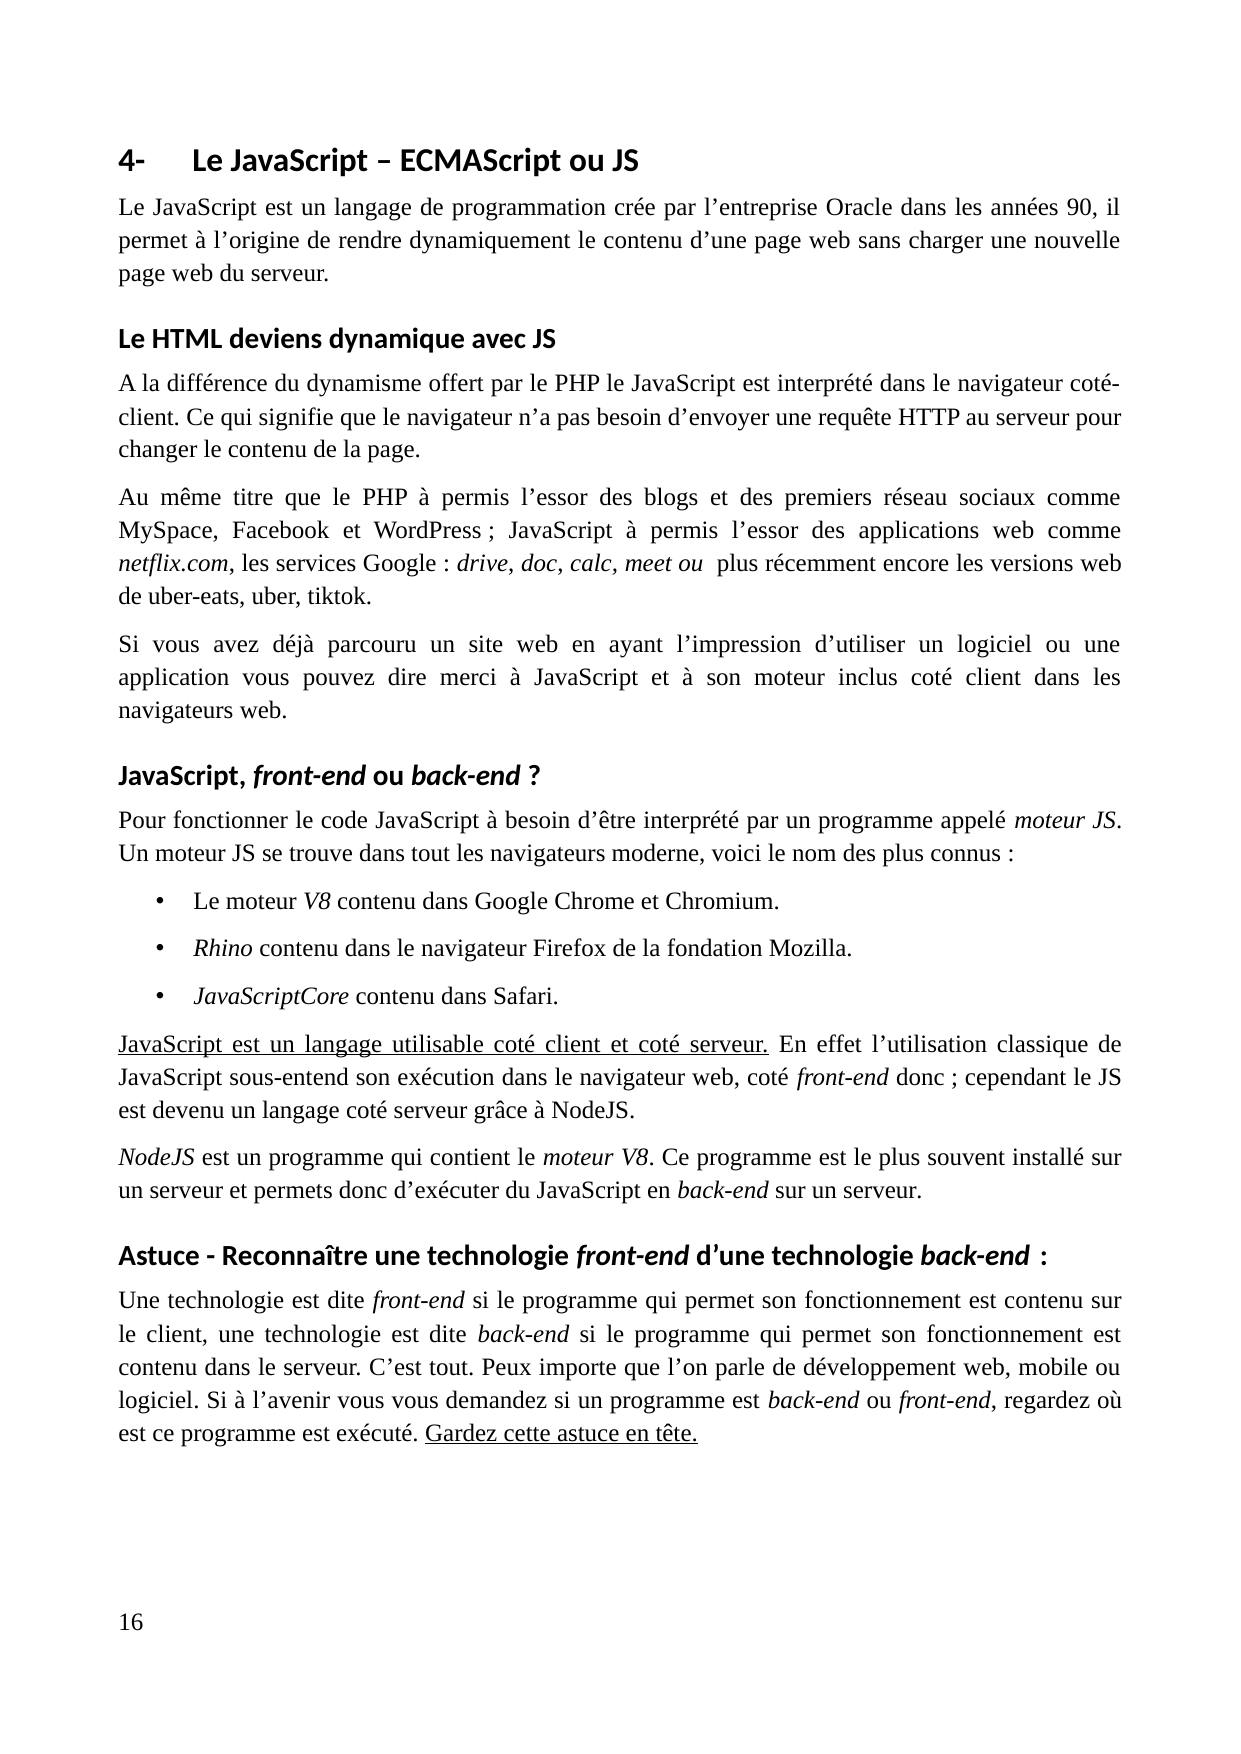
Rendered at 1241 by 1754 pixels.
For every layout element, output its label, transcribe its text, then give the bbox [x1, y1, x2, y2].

subtitle Le JavaScript – ECMAScript ou JS [118, 139, 1122, 180]
text Au même titre que le PHP à permis l’essor des blogs et des premiers réseau sociaux comme MySpace, Facebook et WordPress ; JavaScript à permis l’essor des applications web comme netflix.com, les services Google : drive, doc, calc, meet ou plus récemment encore les versions web de uber-eats, uber, tiktok. [118, 482, 1122, 610]
subtitle Astuce - Reconnaître une technologie front-end d’une technologie back-end : [118, 1237, 1122, 1273]
text Une technologie est dite front-end si le programme qui permet son fonctionnement est contenu sur le client, une technologie est dite back-end si le programme qui permet son fonctionnement est contenu dans le serveur. C’est tout. Peux importe que l’on parle de développement web, mobile ou logiciel. Si à l’avenir vous vous demandez si un programme est back-end ou front-end, regardez où est ce programme est exécuté. Gardez cette astuce en tête. [118, 1286, 1122, 1446]
text NodeJS est un programme qui contient le moteur V8. Ce programme est le plus souvent installé sur un serveur et permets donc d’exécuter du JavaScript en back-end sur un serveur. [118, 1142, 1122, 1204]
list JavaScriptCore contenu dans Safari. [156, 981, 1122, 1010]
text Si vous avez déjà parcouru un site web en ayant l’impression d’utiliser un logiciel ou une application vous pouvez dire merci à JavaScript et à son moteur inclus coté client dans les navigateurs web. [118, 629, 1122, 724]
list Le moteur V8 contenu dans Google Chrome et Chromium. [156, 886, 1122, 914]
text A la différence du dynamisme offert par le PHP le JavaScript est interprété dans le navigateur coté-client. Ce qui signifie que le navigateur n’a pas besoin d’envoyer une requête HTTP au serveur pour changer le contenu de la page. [118, 368, 1122, 463]
subtitle JavaScript, front-end ou back-end ? [118, 757, 1122, 793]
subtitle Le HTML deviens dynamique avec JS [118, 320, 1122, 356]
list Rhino contenu dans le navigateur Firefox de la fondation Mozilla. [156, 933, 1122, 962]
text Pour fonctionner le code JavaScript à besoin d’être interprété par un programme appelé moteur JS. Un moteur JS se trouve dans tout les navigateurs moderne, voici le nom des plus connus : [118, 805, 1122, 867]
text JavaScript est un langage utilisable coté client et coté serveur. En effet l’utilisation classique de JavaScript sous-entend son exécution dans le navigateur web, coté front-end donc ; cependant le JS est devenu un langage coté serveur grâce à NodeJS. [118, 1029, 1122, 1123]
text Le JavaScript est un langage de programmation crée par l’entreprise Oracle dans les années 90, il permet à l’origine de rendre dynamiquement le contenu d’une page web sans charger une nouvelle page web du serveur. [118, 192, 1122, 287]
